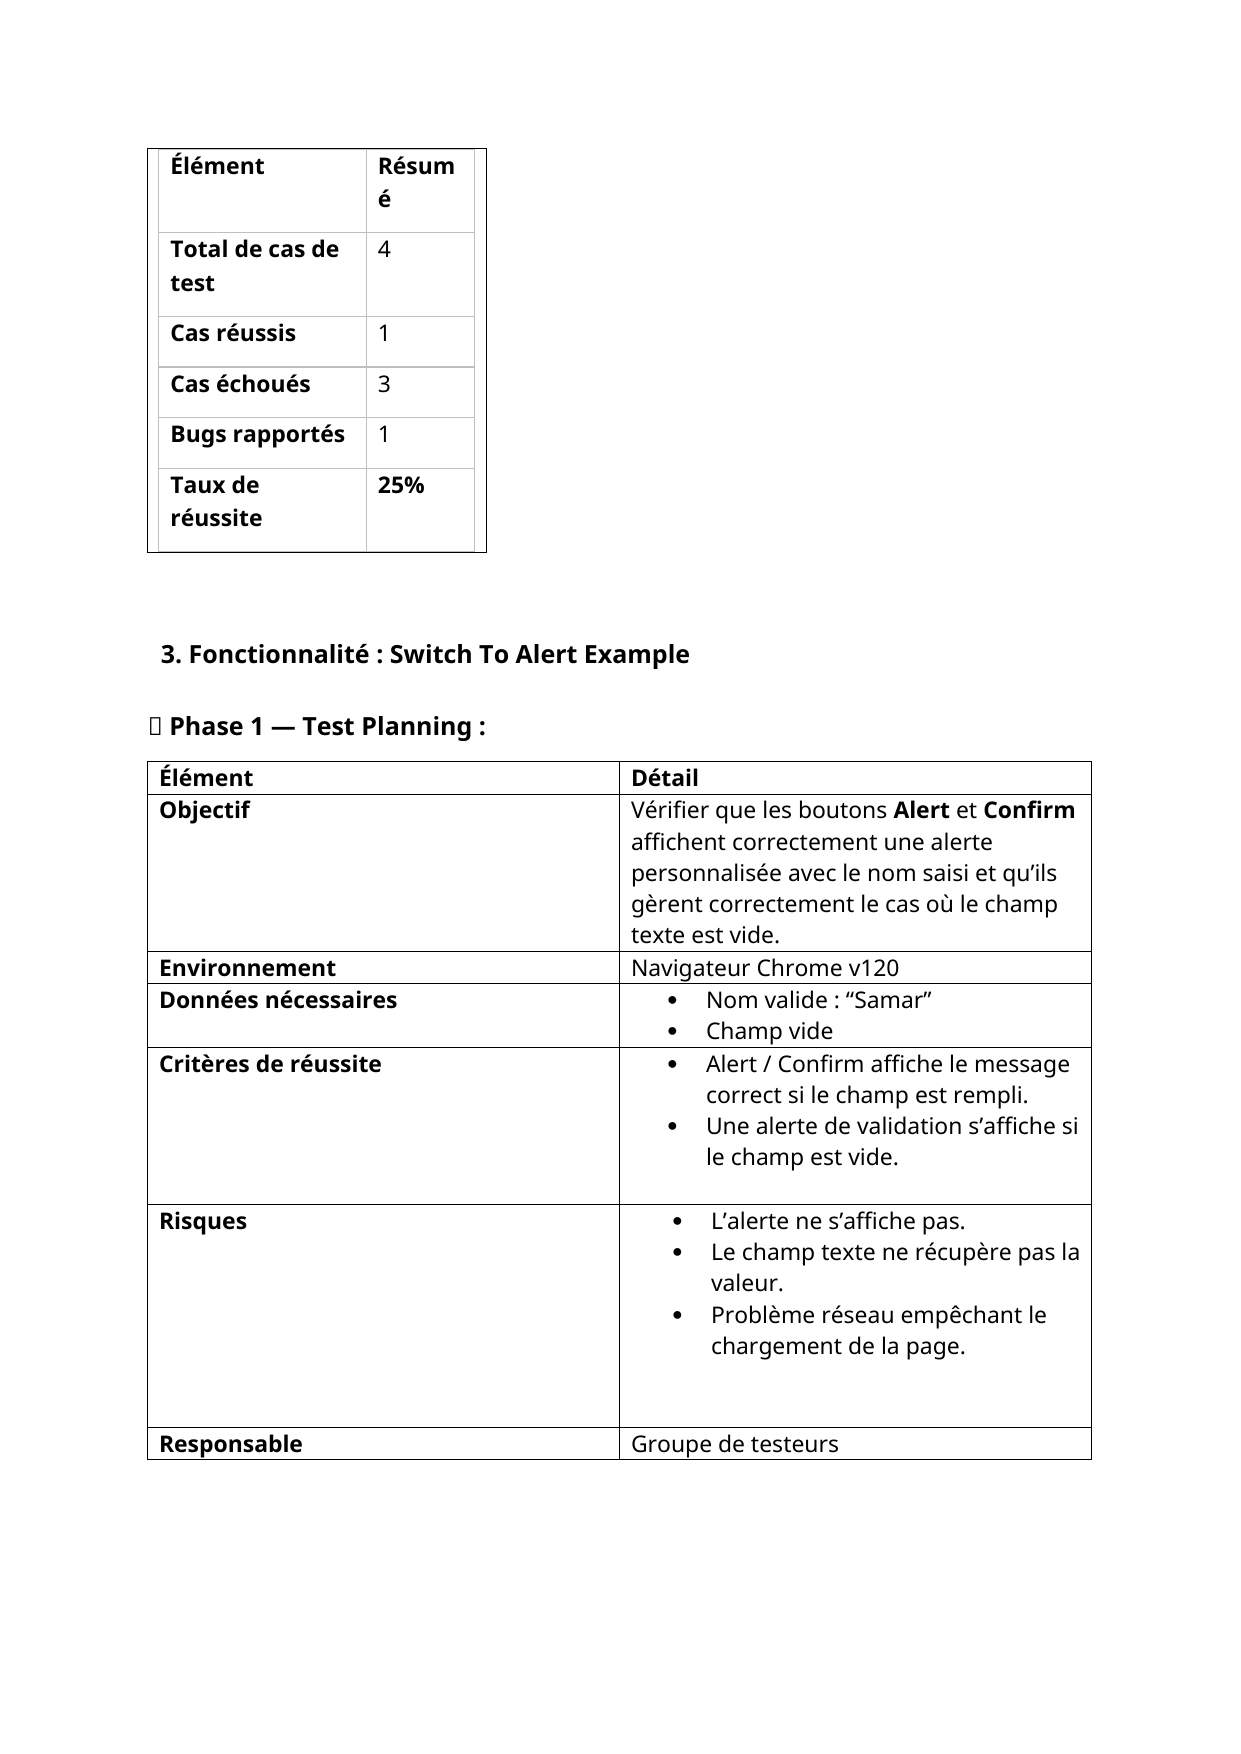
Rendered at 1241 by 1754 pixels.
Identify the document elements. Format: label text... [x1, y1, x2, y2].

table_cell Données nécessaires [148, 984, 619, 1047]
table_cell 3 [367, 368, 474, 417]
table_cell Groupe de testeurs [620, 1428, 1091, 1459]
table_cell Cas réussis [159, 317, 366, 366]
table_header Détail [620, 762, 1091, 793]
table_cell 25% [367, 469, 474, 551]
table_header Élément [148, 762, 619, 793]
table_cell Responsable [148, 1428, 619, 1459]
text 3. Fonctionnalité : Switch To Alert Example ✅ Phase 1 — Test Planning : [148, 603, 1093, 742]
table_cell Navigateur Chrome v120 [620, 952, 1091, 983]
table_header Élément [159, 150, 366, 232]
table_cell Taux de réussite [159, 469, 366, 551]
table_cell Critères de réussite [148, 1048, 619, 1204]
table_cell 1 [367, 418, 474, 467]
table_header Résumé [367, 150, 474, 232]
table_cell 4 [367, 233, 474, 316]
table_header [475, 149, 486, 552]
table_header [631, 1393, 641, 1427]
table_cell Vérifier que les boutons Alert et Confirm affichent correctement une alerte personnalisée avec le nom saisi et qu’ils gèrent correctement le cas où le champ texte est vide. [620, 795, 1091, 951]
table_cell Bugs rapportés [159, 418, 366, 467]
table_cell 1 [367, 317, 474, 366]
table_cell Environnement [148, 952, 619, 983]
table_cell Nom valide : “Samar” Champ vide [620, 984, 1091, 1047]
table_cell Alert / Confirm affiche le message correct si le champ est rempli. Une alerte de validation s’affiche si le champ est vide. [620, 1048, 1091, 1204]
table_cell Risques [148, 1205, 619, 1427]
table_header [148, 149, 158, 552]
table_cell Total de cas de test [159, 233, 366, 316]
table_cell L’alerte ne s’affiche pas. Le champ texte ne récupère pas la valeur. Problème réseau empêchant le chargement de la page. [620, 1205, 1091, 1427]
table_cell Objectif [148, 795, 619, 951]
table_cell Cas échoués [159, 368, 366, 417]
